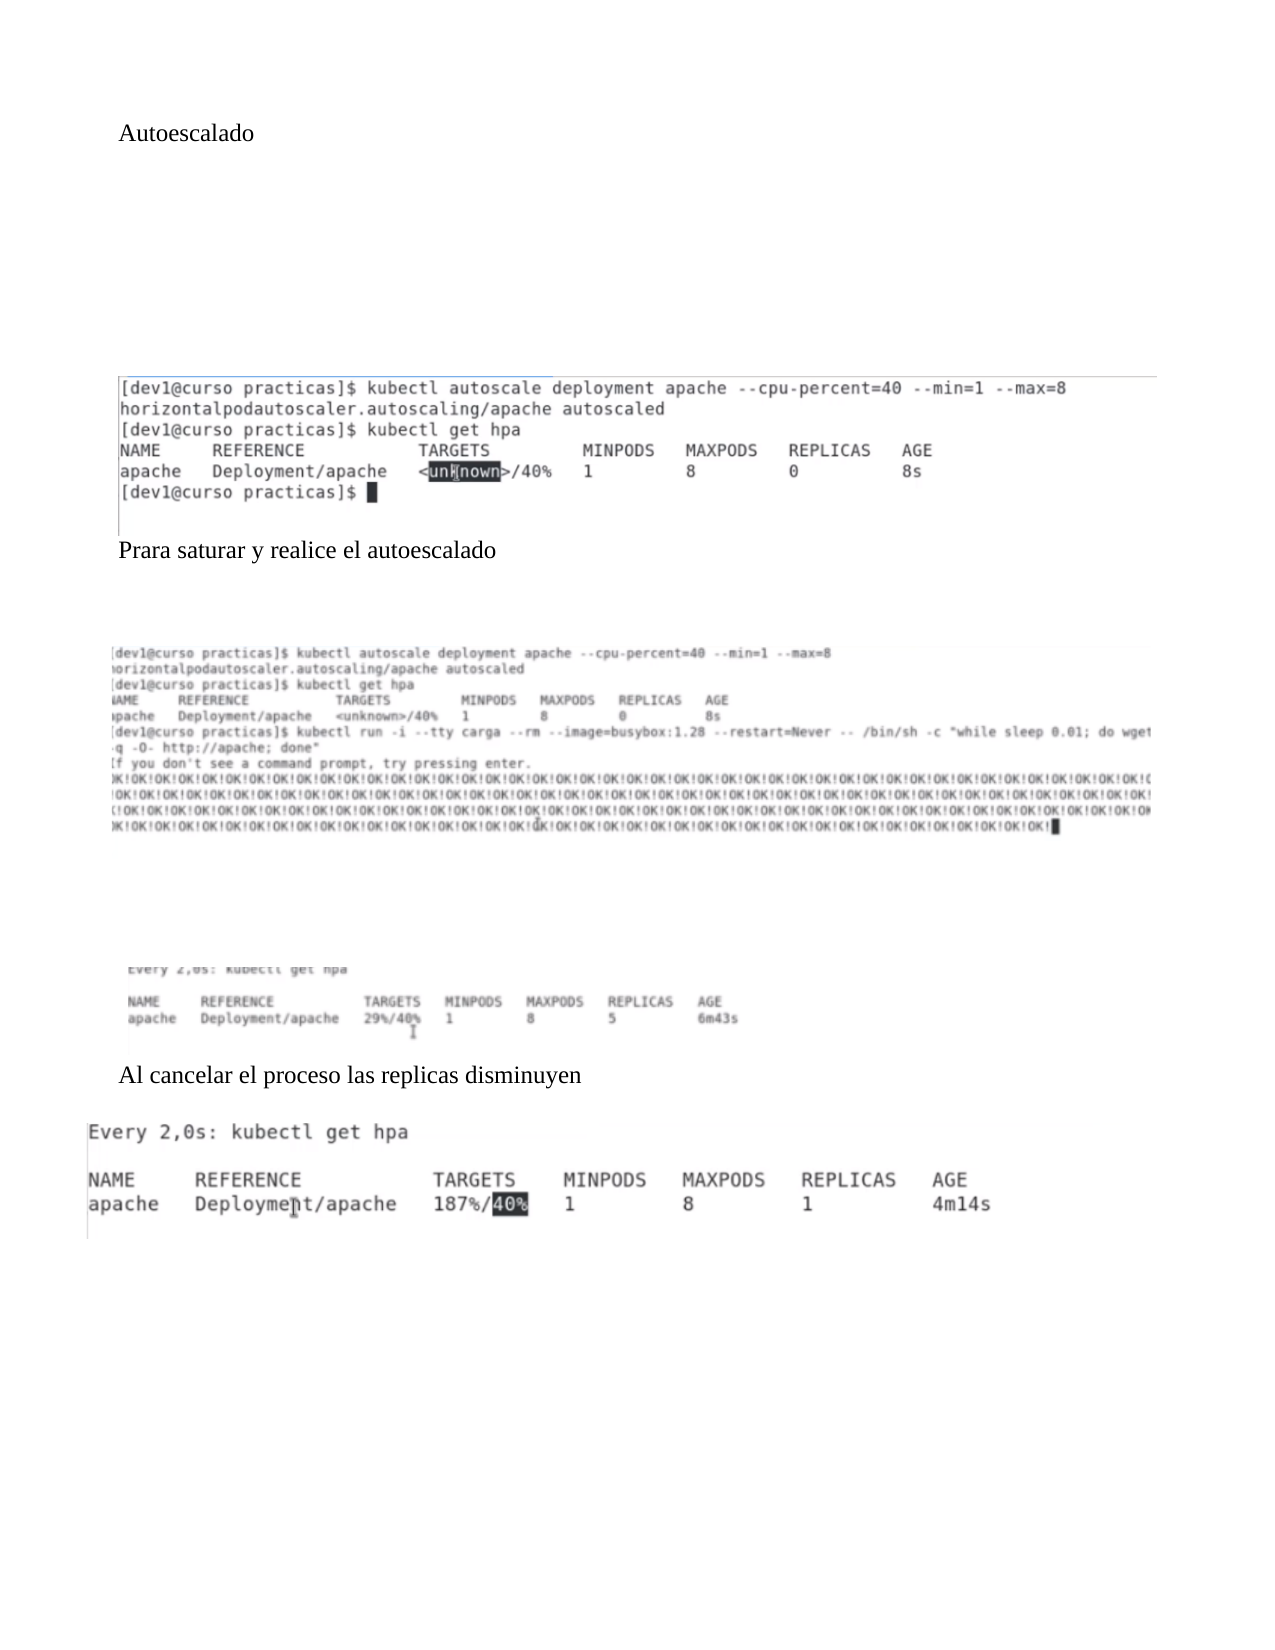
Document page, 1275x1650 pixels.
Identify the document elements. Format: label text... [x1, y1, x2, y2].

text Autoescalado [118, 118, 1157, 147]
picture [128, 967, 794, 1055]
picture [86, 1123, 1126, 1239]
text Prara saturar y realice el autoescalado [118, 536, 1157, 564]
text Al cancelar el proceso las replicas disminuyen [118, 1060, 1157, 1089]
picture [118, 376, 1157, 536]
picture [111, 646, 1151, 859]
